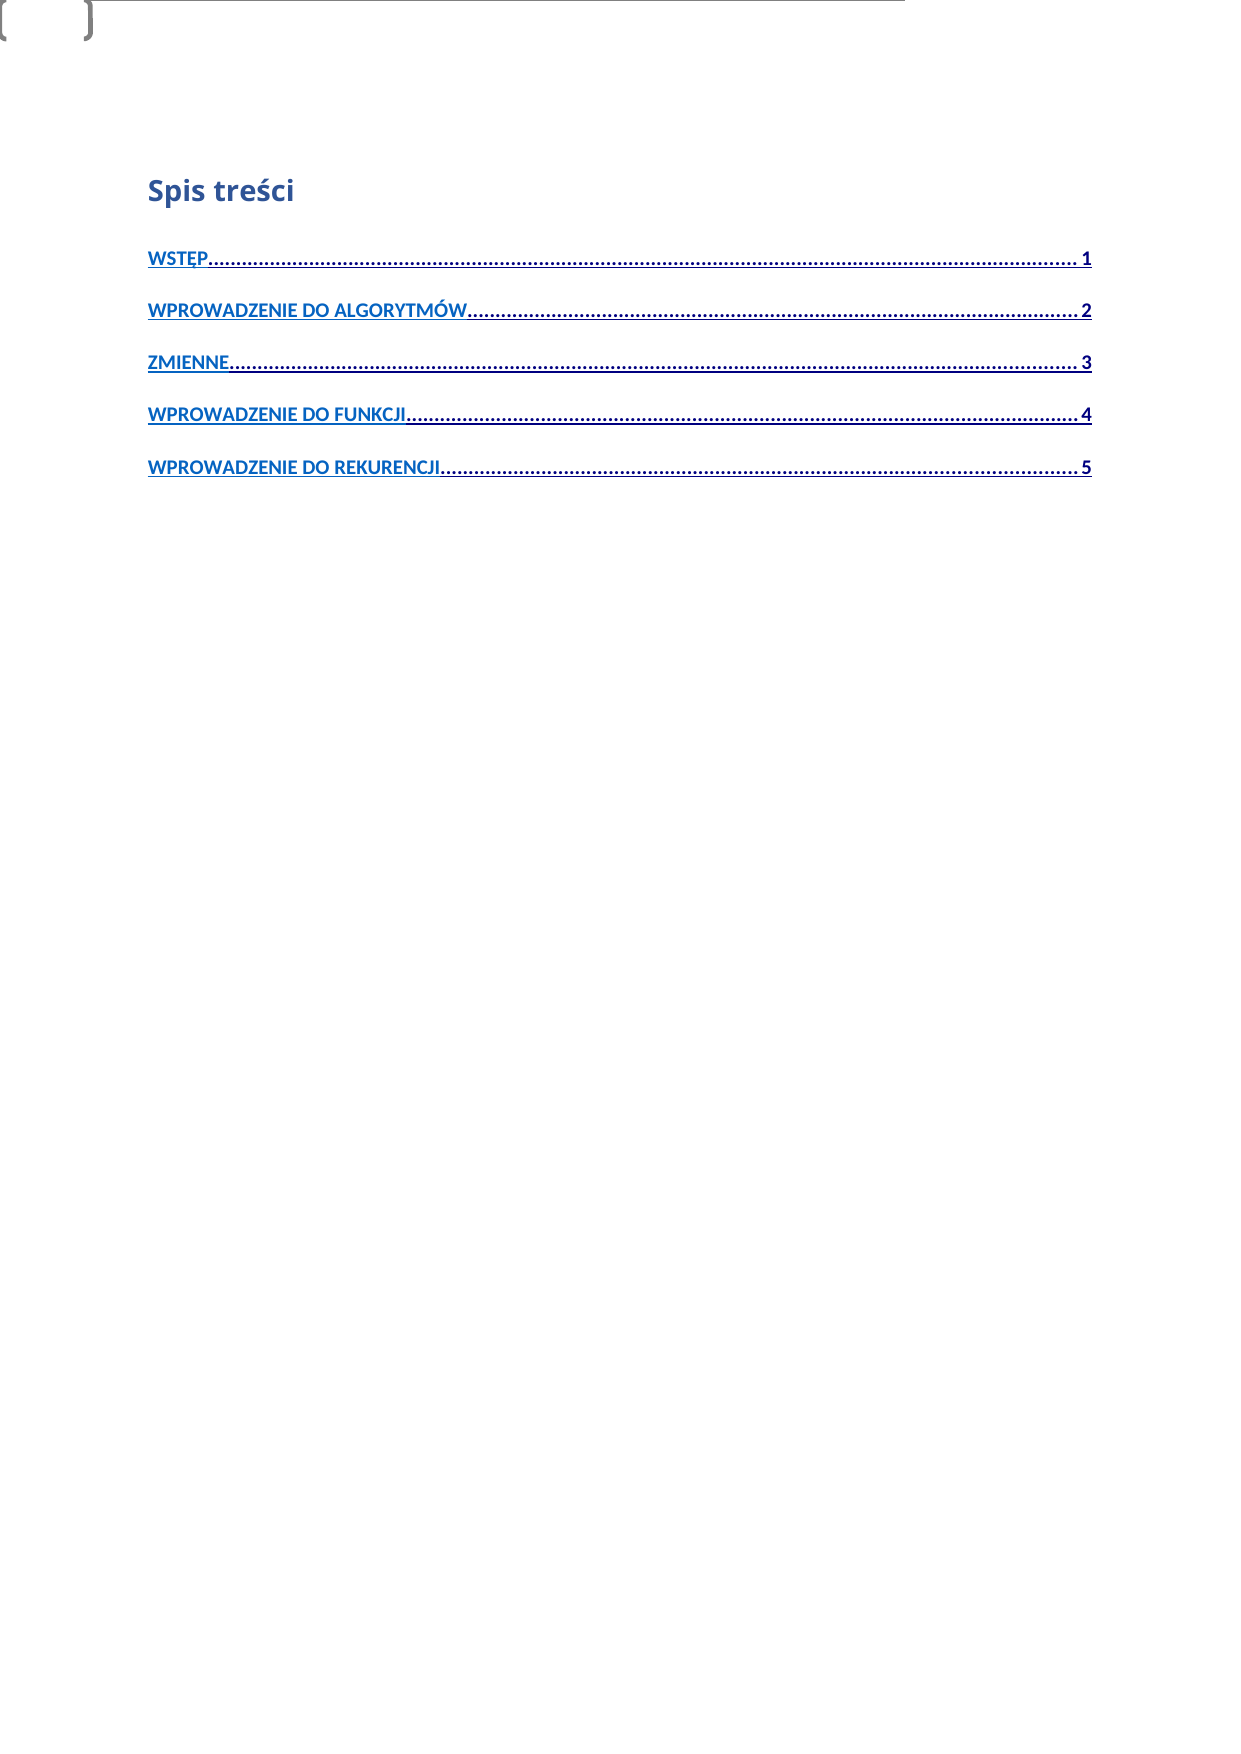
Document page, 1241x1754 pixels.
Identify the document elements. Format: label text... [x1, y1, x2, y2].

text Wprowadzenie do funkcji 4 [148, 402, 1093, 427]
text Wprowadzenie do algorytmów 2 [148, 297, 1093, 323]
text Spis treści [148, 170, 1093, 210]
text Wstęp 1 [148, 245, 1093, 271]
text Zmienne 3 [148, 349, 1093, 375]
text Wprowadzenie do rekurencji 5 [148, 454, 1093, 479]
